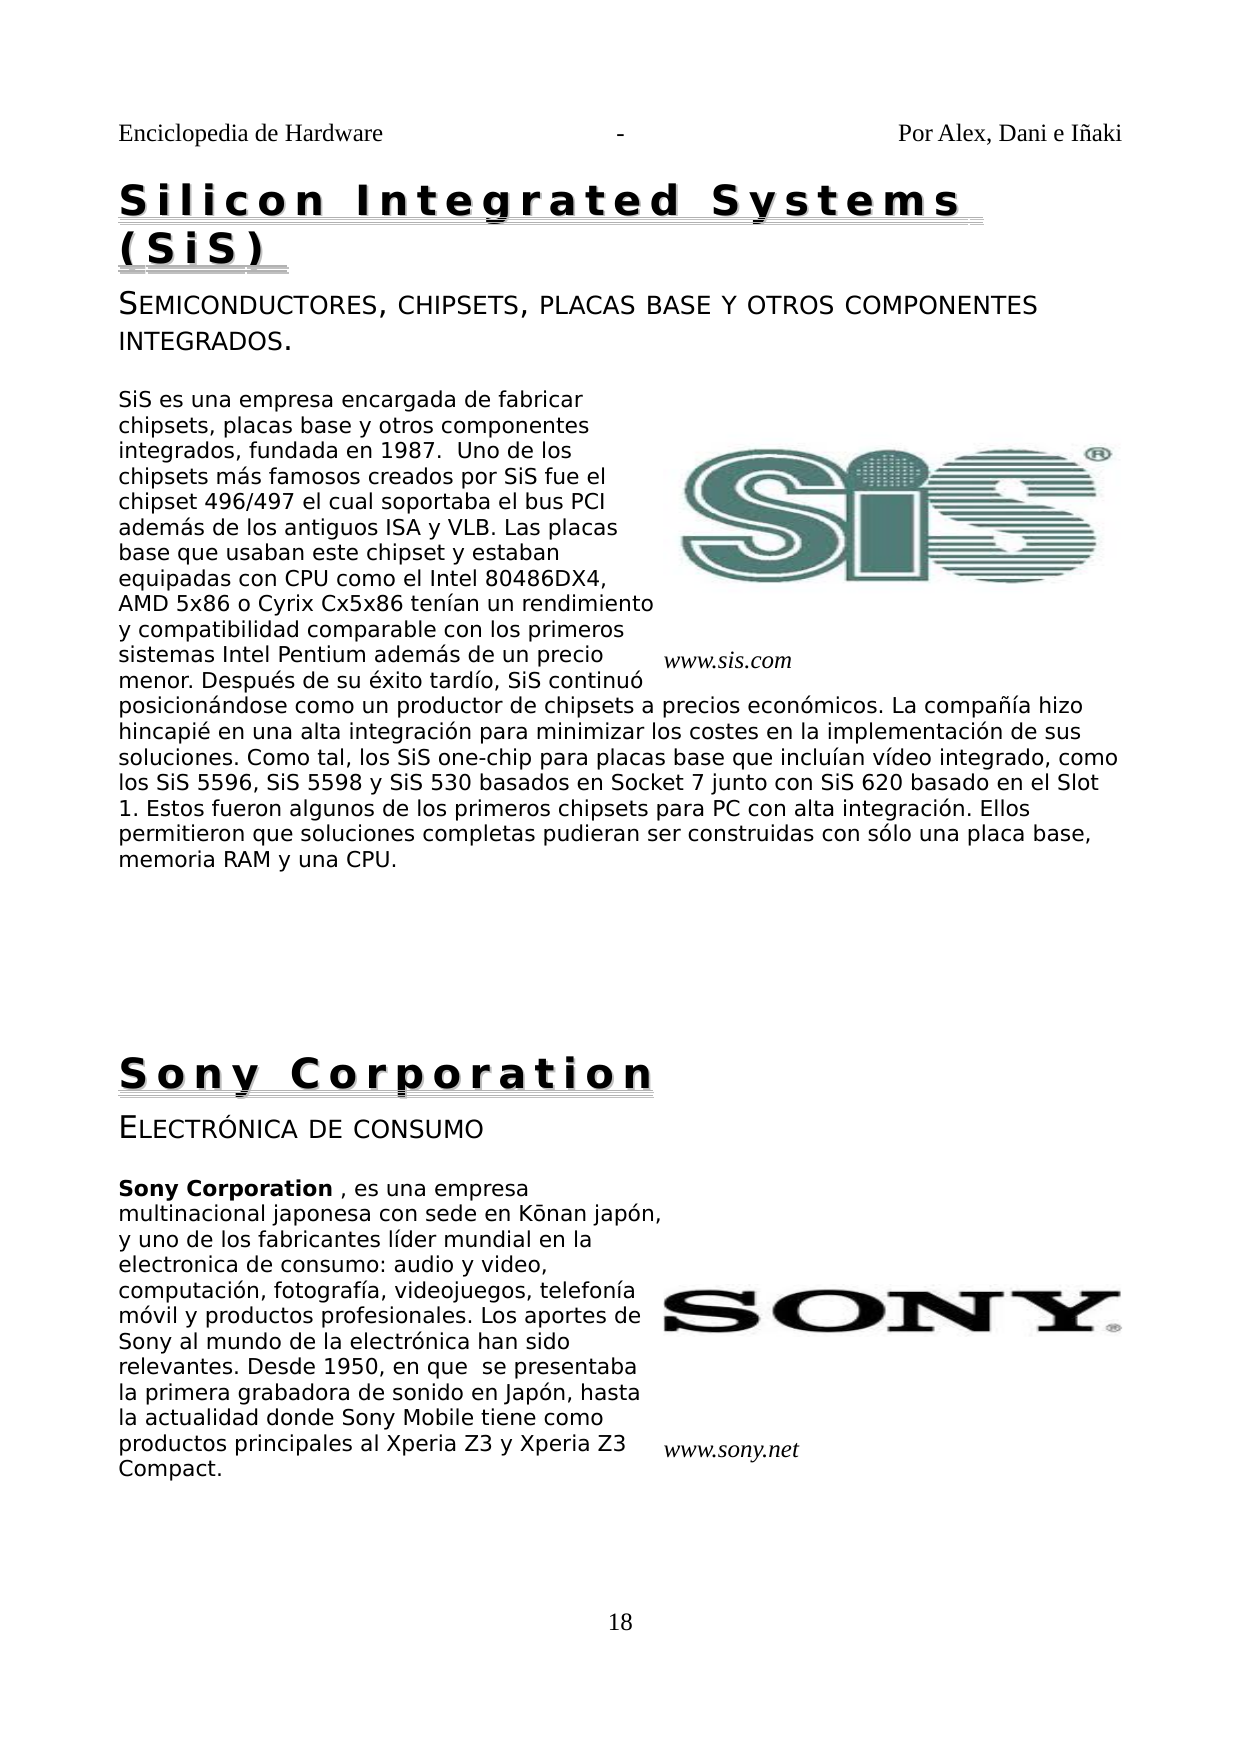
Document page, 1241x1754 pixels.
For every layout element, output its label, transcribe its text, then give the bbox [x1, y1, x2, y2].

text Silicon Integrated Systems (SiS) [118, 176, 1122, 273]
text www.sony.net [663, 1434, 1122, 1462]
text www.sis.com [663, 646, 1122, 674]
picture [663, 400, 1123, 646]
text Sony Corporation , es una empresa multinacional japonesa con sede en Kōnan japón, y uno de los fabricantes líder mundial en la electronica de consumo: audio y video, computación, fotografía, videojuegos, telefonía móvil y productos profesionales. Los aportes de Sony al mundo de la electrónica han sido relevantes. Desde 1950, en que se presentaba la primera grabadora de sonido en Japón, hasta la actualidad donde Sony Mobile tiene como productos principales al Xperia Z3 y Xperia Z3 Compact. [118, 1176, 1122, 1482]
text Electrónica de consumo [118, 1110, 1122, 1146]
text SiS es una empresa encargada de fabricar chipsets, placas base y otros componentes integrados, fundada en 1987. Uno de los chipsets más famosos creados por SiS fue el chipset 496/497 el cual soportaba el bus PCI además de los antiguos ISA y VLB. Las placas base que usaban este chipset y estaban equipadas con CPU como el Intel 80486DX4, AMD 5x86 o Cyrix Cx5x86 tenían un rendimiento y compatibilidad comparable con los primeros sistemas Intel Pentium además de un precio menor. Después de su éxito tardío, SiS continuó posicionándose como un productor de chipsets a precios económicos. La compañía hizo hincapié en una alta integración para minimizar los costes en la implementación de sus soluciones. Como tal, los SiS one-chip para placas base que incluían vídeo integrado, como los SiS 5596, SiS 5598 y SiS 530 basados en Socket 7 junto con SiS 620 basado en el Slot 1. Estos fueron algunos de los primeros chipsets para PC con alta integración. Ellos permitieron que soluciones completas pudieran ser construidas con sólo una placa base, memoria RAM y una CPU. [118, 387, 1122, 872]
text Semiconductores, chipsets, placas base y otros componentes integrados. [118, 285, 1122, 358]
text Sony Corporation [118, 1049, 1122, 1098]
picture [663, 1188, 1123, 1434]
